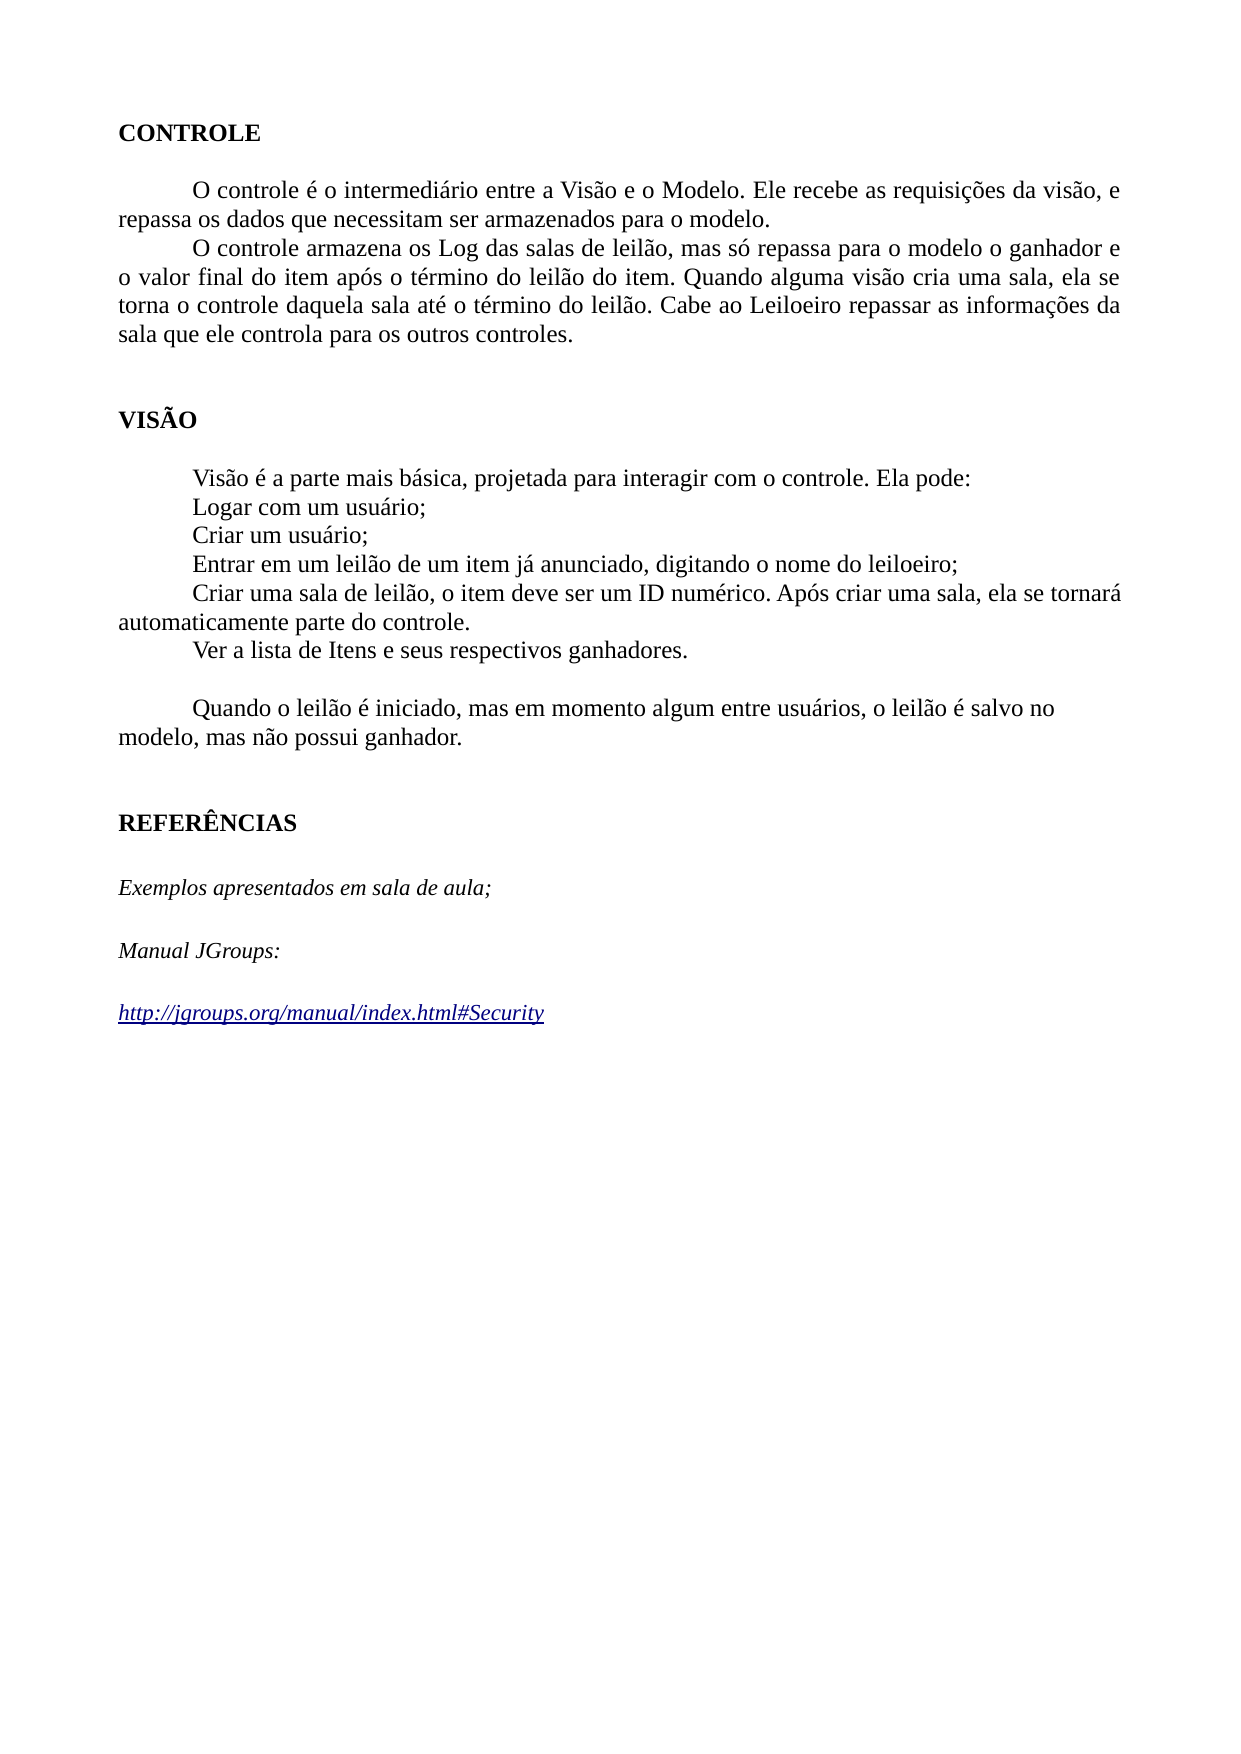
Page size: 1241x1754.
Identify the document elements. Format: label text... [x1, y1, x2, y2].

text Manual JGroups: [118, 937, 1122, 963]
text Criar um usuário; [118, 521, 1122, 549]
text Entrar em um leilão de um item já anunciado, digitando o nome do leiloeiro; [118, 549, 1122, 578]
text Logar com um usuário; [118, 492, 1122, 521]
text http://jgroups.org/manual/index.html#Security [118, 999, 1122, 1026]
text Exemplos apresentados em sala de aula; [118, 874, 1122, 900]
text O controle armazena os Log das salas de leilão, mas só repassa para o modelo o ganhador e o valor final do item após o término do leilão do item. Quando alguma visão cria uma sala, ela se torna o controle daquela sala até o término do leilão. Cabe ao Leiloeiro repassar as informações da sala que ele controla para os outros controles. [118, 233, 1122, 348]
text CONTROLE [118, 118, 1122, 147]
text O controle é o intermediário entre a Visão e o Modelo. Ele recebe as requisições da visão, e repassa os dados que necessitam ser armazenados para o modelo. [118, 176, 1122, 233]
text REFERÊNCIAS [118, 808, 1122, 837]
text Ver a lista de Itens e seus respectivos ganhadores. [118, 636, 1122, 664]
text Quando o leilão é iniciado, mas em momento algum entre usuários, o leilão é salvo no modelo, mas não possui ganhador. [118, 693, 1122, 751]
text Criar uma sala de leilão, o item deve ser um ID numérico. Após criar uma sala, ela se tornará automaticamente parte do controle. [118, 578, 1122, 636]
text Visão é a parte mais básica, projetada para interagir com o controle. Ela pode: [118, 463, 1122, 492]
text VISÃO [118, 406, 1122, 434]
